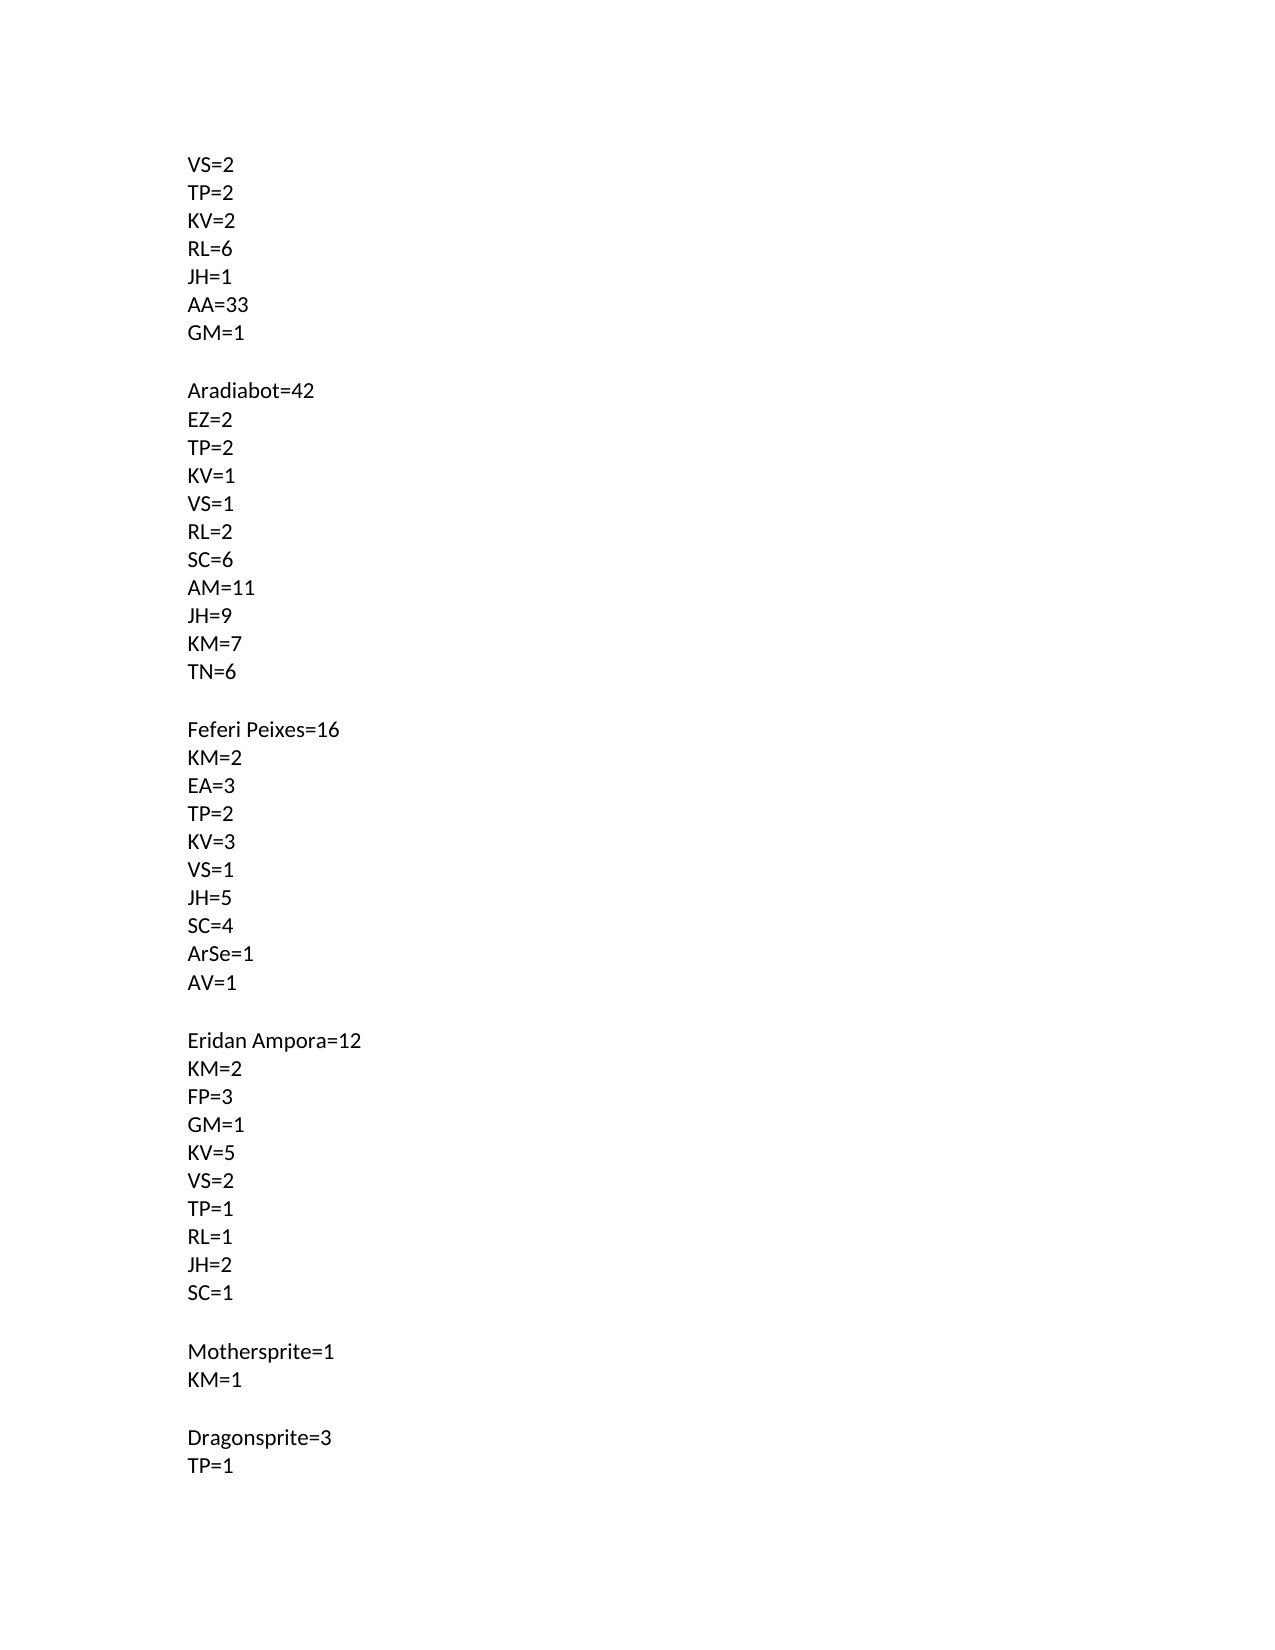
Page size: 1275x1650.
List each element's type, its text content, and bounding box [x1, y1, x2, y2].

text KM=2 [187, 1054, 1087, 1082]
text TP=2 [187, 178, 1087, 206]
text TN=6 [187, 657, 1087, 685]
text Aradiabot=42 [187, 377, 1087, 405]
text KV=5 [187, 1138, 1087, 1166]
text VS=1 [187, 856, 1087, 883]
text Eridan Ampora=12 [187, 1026, 1087, 1054]
text GM=1 [187, 318, 1087, 346]
text TP=2 [187, 433, 1087, 461]
text AM=11 [187, 573, 1087, 601]
text ArSe=1 [187, 939, 1087, 968]
text KM=7 [187, 629, 1087, 657]
text KM=1 [187, 1365, 1087, 1393]
text JH=5 [187, 883, 1087, 912]
text TP=1 [187, 1451, 1087, 1479]
text EA=3 [187, 771, 1087, 799]
text VS=2 [187, 150, 1087, 178]
text Feferi Peixes=16 [187, 715, 1087, 743]
text AV=1 [187, 968, 1087, 996]
text Mothersprite=1 [187, 1337, 1087, 1365]
text VS=2 [187, 1166, 1087, 1194]
text JH=1 [187, 262, 1087, 290]
text TP=1 [187, 1194, 1087, 1222]
text KM=2 [187, 743, 1087, 771]
text RL=6 [187, 234, 1087, 262]
text GM=1 [187, 1110, 1087, 1138]
text KV=1 [187, 461, 1087, 489]
text SC=1 [187, 1278, 1087, 1306]
text TP=2 [187, 799, 1087, 827]
text VS=1 [187, 489, 1087, 517]
text Dragonsprite=3 [187, 1423, 1087, 1451]
text AA=33 [187, 290, 1087, 318]
text EZ=2 [187, 405, 1087, 433]
text KV=2 [187, 206, 1087, 234]
text RL=1 [187, 1222, 1087, 1250]
text SC=6 [187, 545, 1087, 573]
text FP=3 [187, 1082, 1087, 1110]
text KV=3 [187, 827, 1087, 856]
text RL=2 [187, 517, 1087, 545]
text JH=9 [187, 601, 1087, 629]
text SC=4 [187, 912, 1087, 939]
text JH=2 [187, 1250, 1087, 1278]
